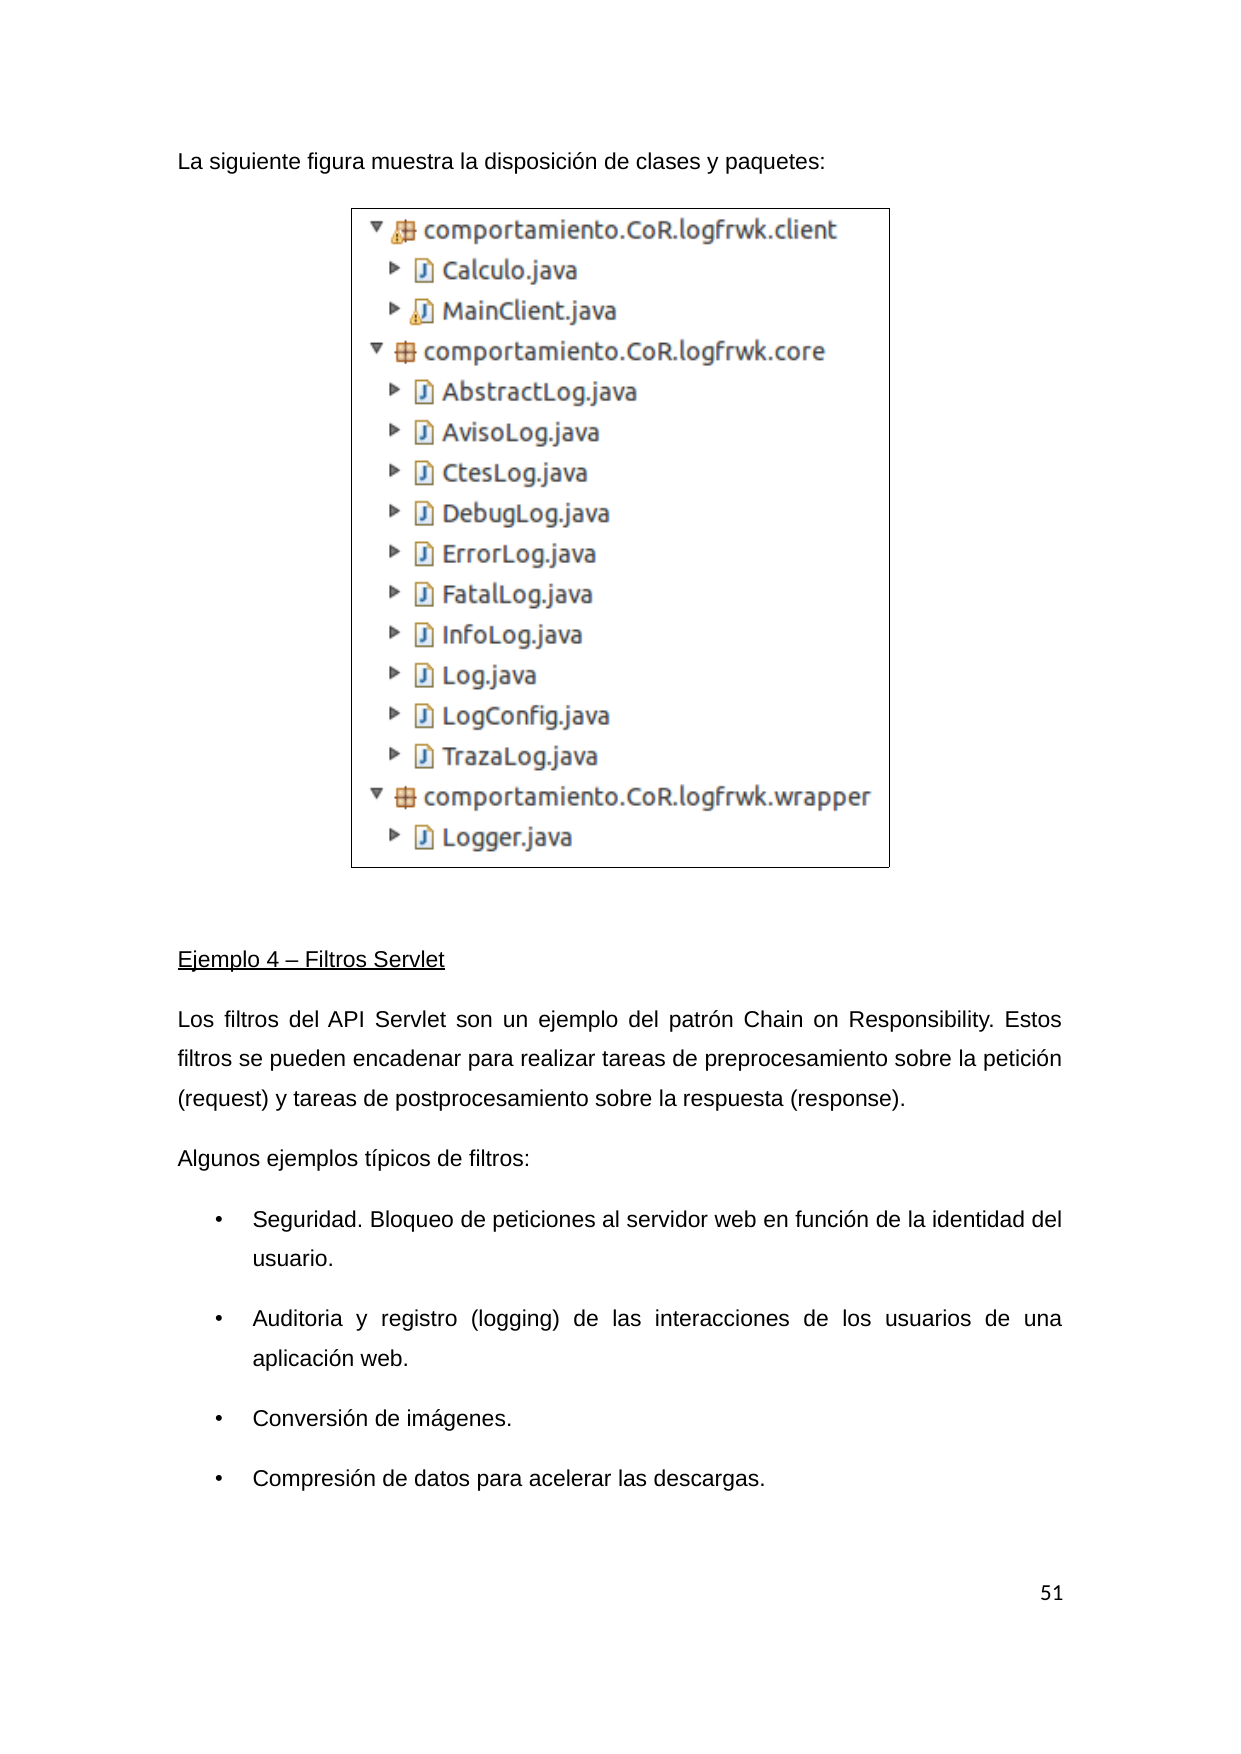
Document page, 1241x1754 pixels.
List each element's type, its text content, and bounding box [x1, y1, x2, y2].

list Compresión de datos para acelerar las descargas. [215, 1465, 1063, 1492]
text La siguiente figura muestra la disposición de clases y paquetes: [177, 148, 1063, 174]
text Algunos ejemplos típicos de filtros: [177, 1145, 1063, 1172]
list Auditoria y registro (logging) de las interacciones de los usuarios de una aplicación web. [215, 1305, 1063, 1371]
picture [354, 211, 887, 864]
text Los filtros del API Servlet son un ejemplo del patrón Chain on Responsibility. Estos filtros se pueden encadenar para realizar tareas de preprocesamiento sobre la petición (request) y tareas de postprocesamiento sobre la respuesta (response). [177, 1006, 1063, 1111]
text Ejemplo 4 – Filtros Servlet [177, 946, 1063, 972]
list Conversión de imágenes. [215, 1405, 1063, 1431]
list Seguridad. Bloqueo de peticiones al servidor web en función de la identidad del usuario. [215, 1206, 1063, 1271]
